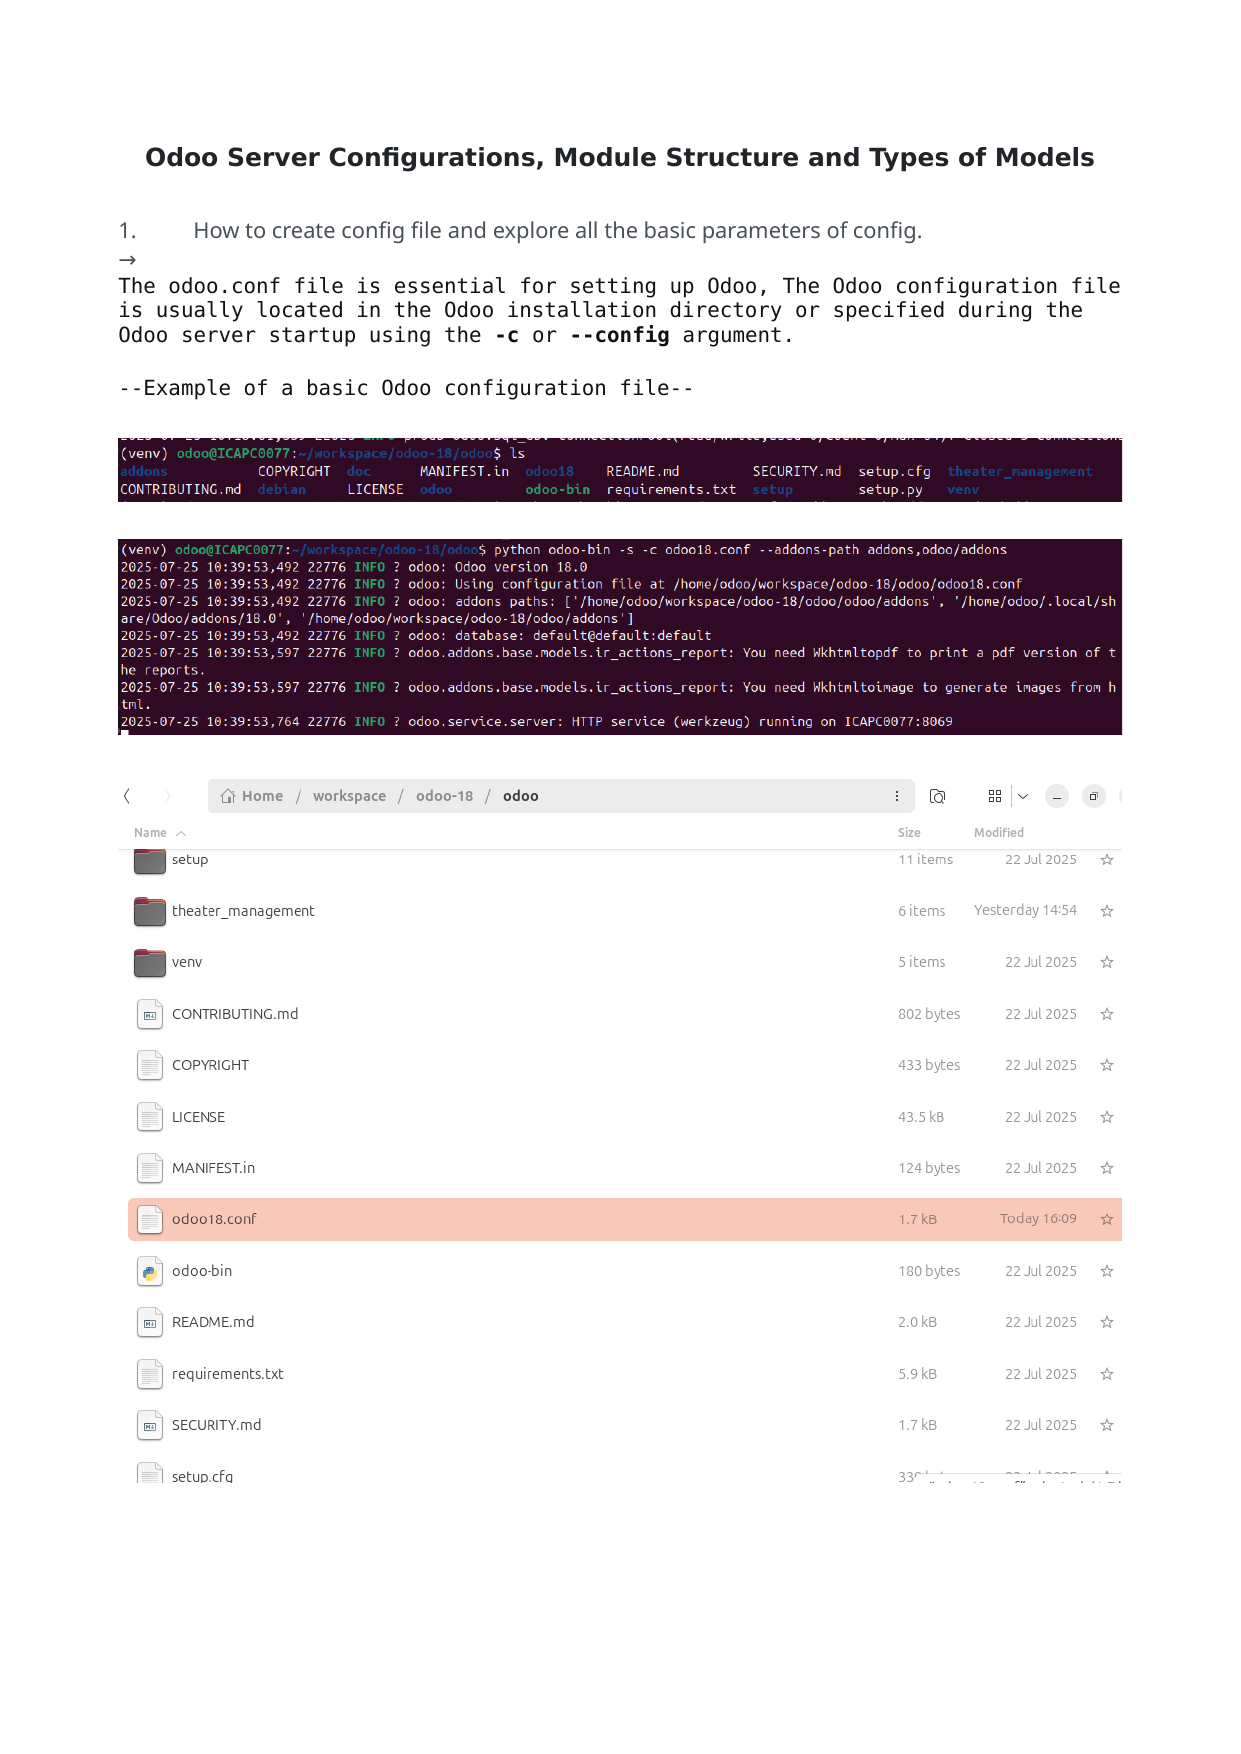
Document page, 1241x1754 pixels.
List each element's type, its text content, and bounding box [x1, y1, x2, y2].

list --Example of a basic Odoo configuration file-- [118, 376, 1122, 400]
list → [118, 244, 1122, 274]
list How to create config file and explore all the basic parameters of config. [118, 214, 1122, 244]
subtitle Odoo Server Configurations, Module Structure and Types of Models [118, 143, 1122, 172]
picture [118, 773, 1123, 1483]
list The odoo.conf file is essential for setting up Odoo, The Odoo configuration file is usually located in the Odoo installation directory or specified during the Odoo server startup using the -c or --config argument. [118, 274, 1122, 347]
picture [118, 539, 1123, 735]
picture [118, 438, 1123, 502]
